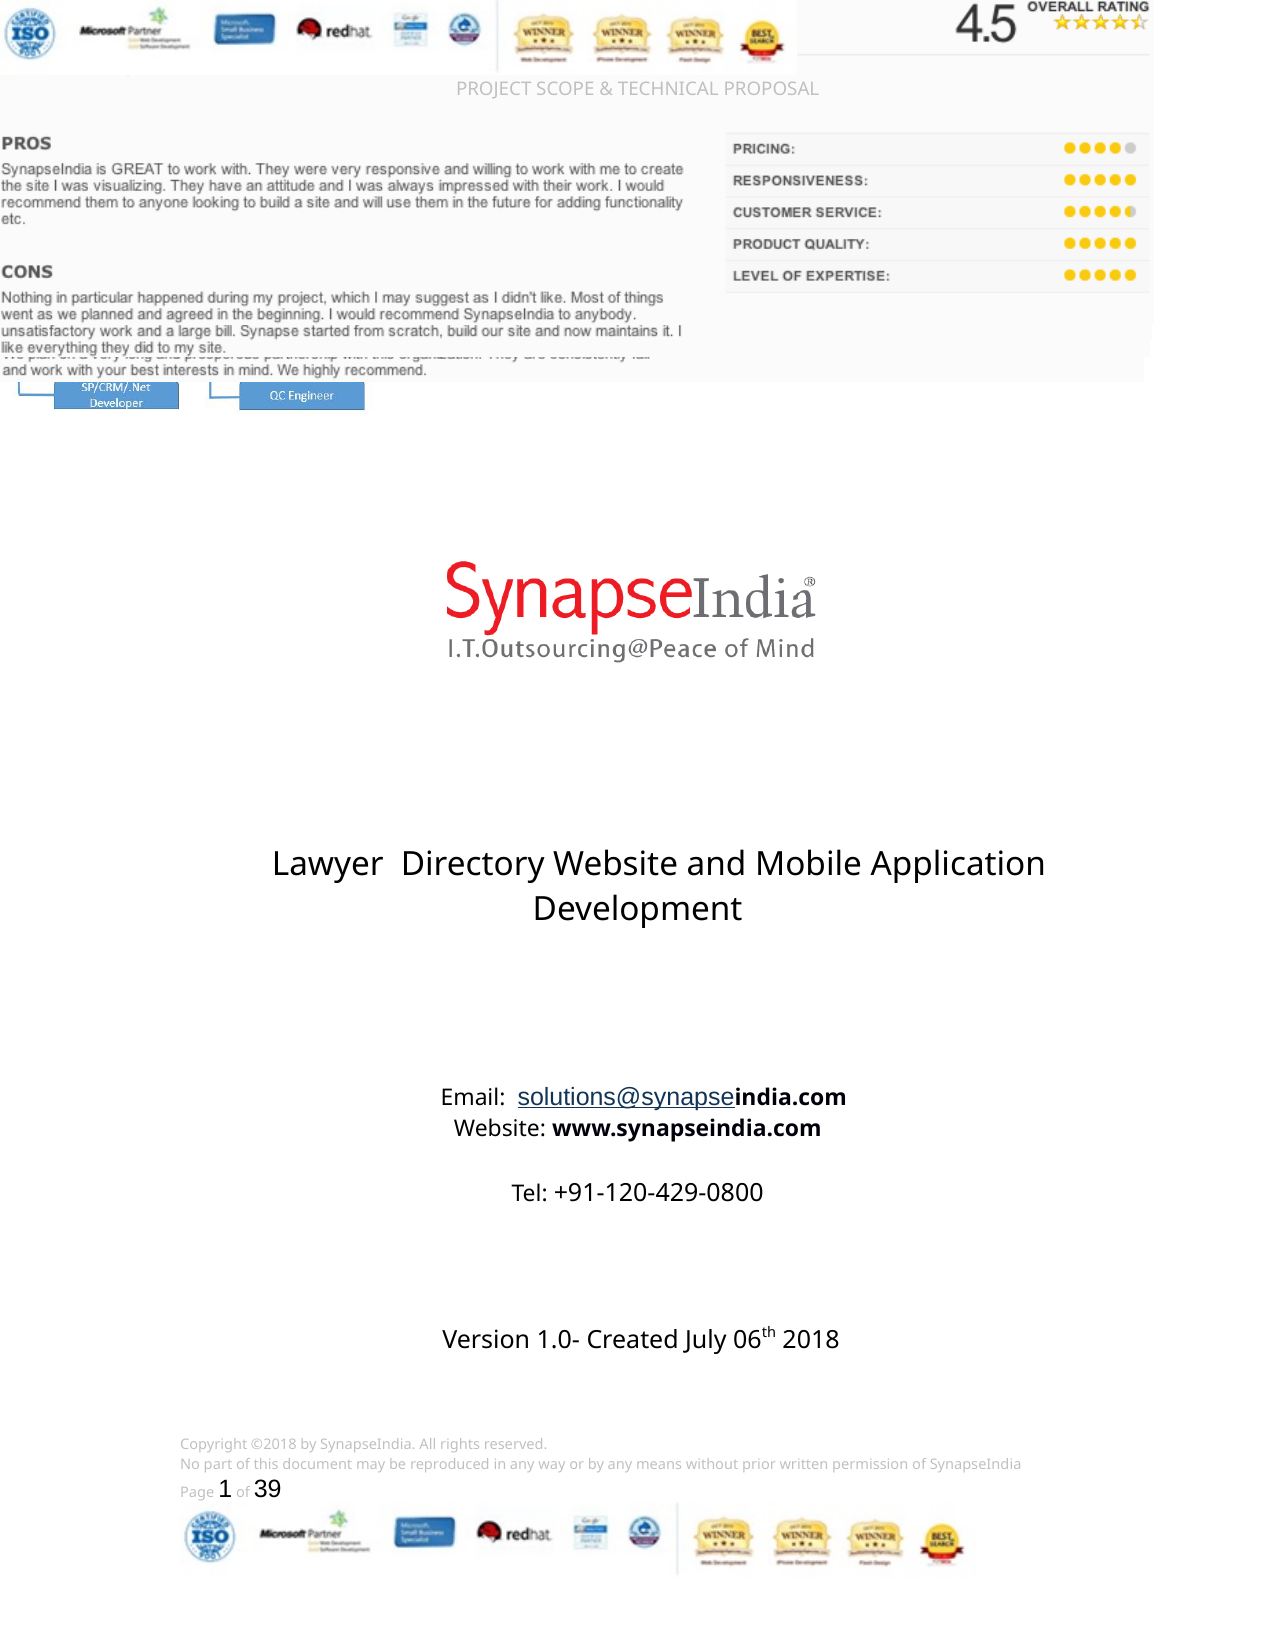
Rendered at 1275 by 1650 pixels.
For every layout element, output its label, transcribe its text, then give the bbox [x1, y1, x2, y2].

text Website: www.synapseindia.com [180, 1112, 1095, 1143]
picture [436, 551, 839, 670]
text Tel: +91-120-429-0800 [180, 1174, 1095, 1208]
text Lawyer Directory Website and Mobile Application Development [180, 839, 1095, 930]
text Email: solutions@synapseindia.com [180, 1081, 1095, 1112]
picture [180, 1502, 977, 1578]
picture [0, 0, 1154, 436]
text Version 1.0- Created July 06th 2018 [180, 1322, 1095, 1356]
